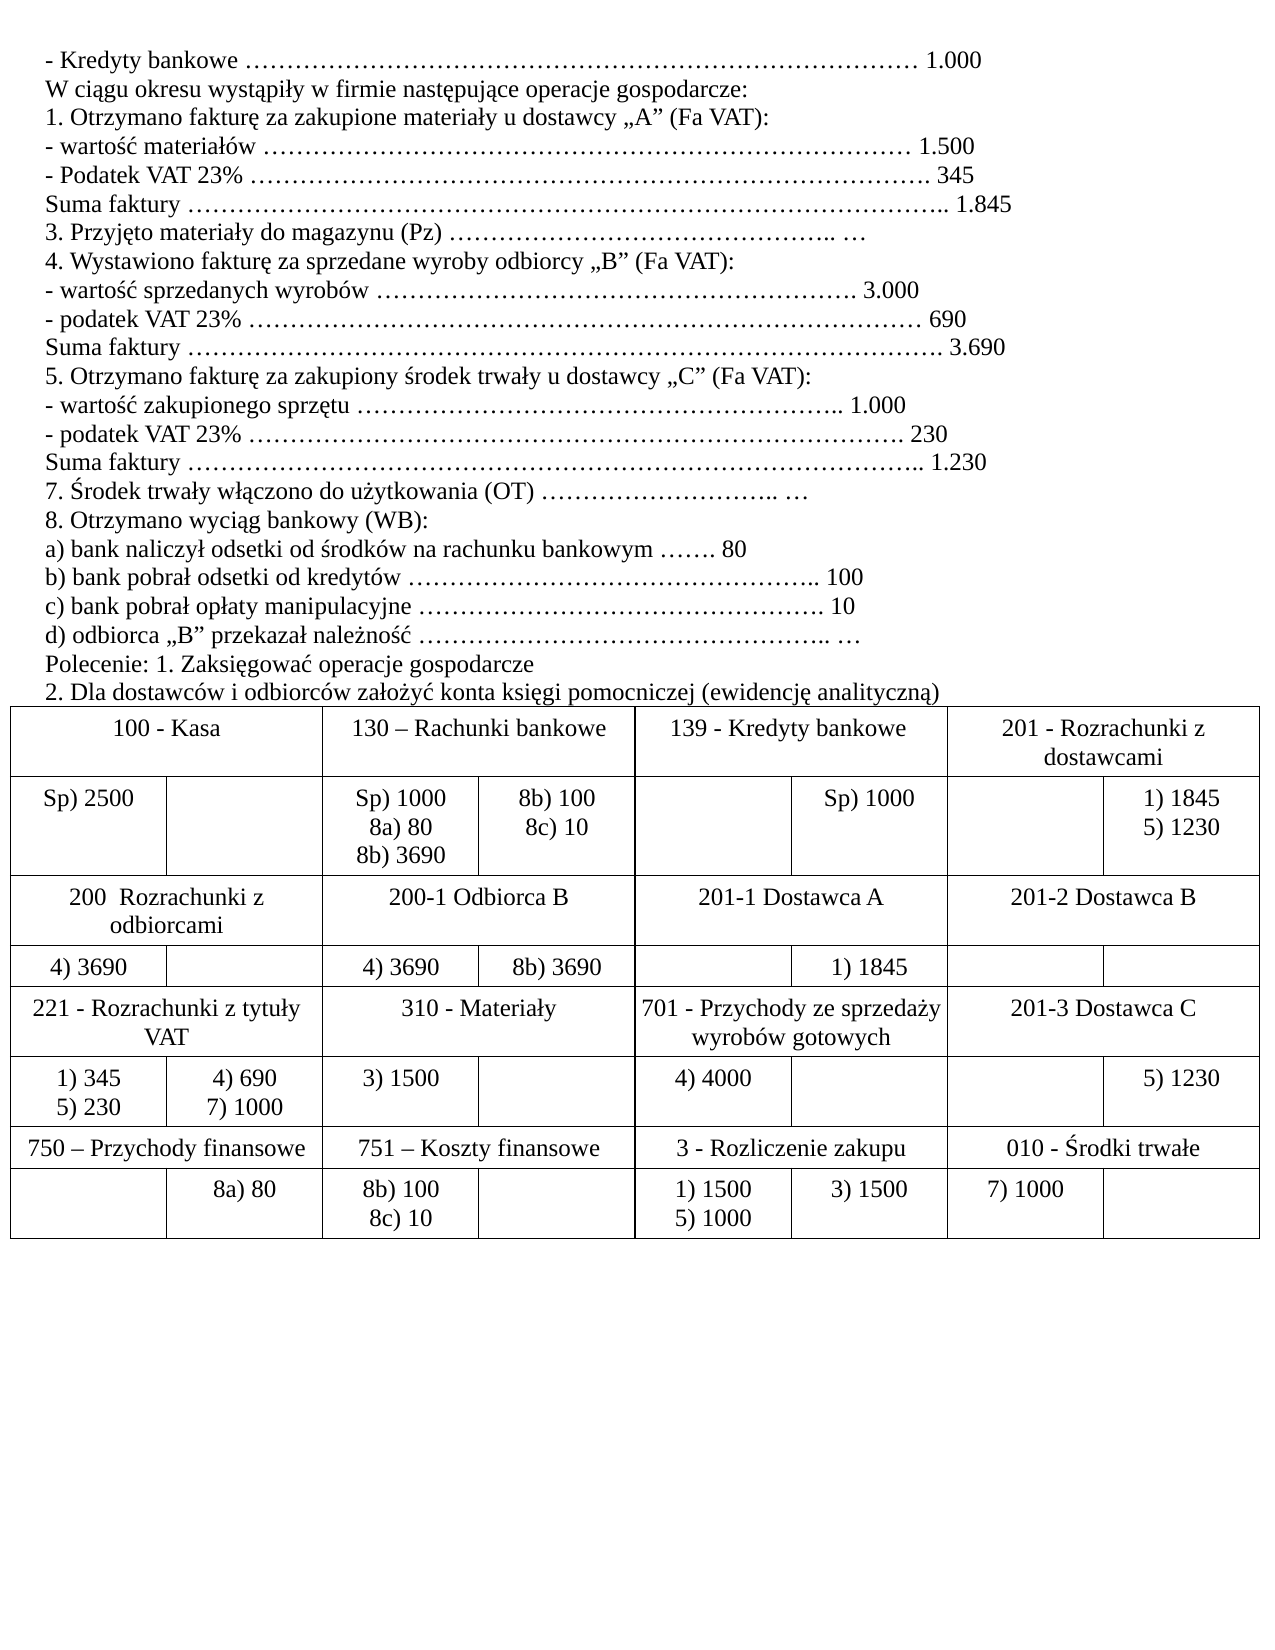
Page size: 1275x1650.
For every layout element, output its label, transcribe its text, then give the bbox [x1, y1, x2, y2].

text 8. Otrzymano wyciąg bankowy (WB): [45, 505, 1230, 534]
table_cell 1) 1500 5) 1000 [636, 1169, 791, 1237]
table_cell 200-1 Odbiorca B [323, 876, 634, 945]
table_header 100 - Kasa [11, 707, 322, 776]
table_cell 010 - Środki trwałe [948, 1127, 1259, 1167]
text b) bank pobrał odsetki od kredytów ………………………………………….. 100 [45, 562, 1230, 591]
table_cell 701 - Przychody ze sprzedaży wyrobów gotowych [636, 987, 947, 1056]
table_cell 201-1 Dostawca A [636, 876, 947, 945]
text W ciągu okresu wystąpiły w firmie następujące operacje gospodarcze: [45, 74, 1230, 102]
text - wartość sprzedanych wyrobów …………………………………………………. 3.000 [45, 275, 1230, 304]
text c) bank pobrał opłaty manipulacyjne …………………………………………. 10 [45, 591, 1230, 620]
table_cell 751 – Koszty finansowe [323, 1127, 634, 1167]
table_cell 4) 3690 [11, 946, 166, 986]
text a) bank naliczył odsetki od środków na rachunku bankowym ……. 80 [45, 534, 1230, 562]
text 3. Przyjęto materiały do magazynu (Pz) ……………………………………….. … [45, 217, 1230, 246]
table_cell [479, 1057, 634, 1126]
table_cell 5) 1230 [1104, 1057, 1259, 1126]
text 5. Otrzymano fakturę za zakupiony środek trwały u dostawcy „C” (Fa VAT): [45, 361, 1230, 390]
table_cell [636, 946, 791, 986]
table_cell 750 – Przychody finansowe [11, 1127, 322, 1167]
table_cell 4) 690 7) 1000 [167, 1057, 322, 1126]
table_cell [948, 946, 1103, 986]
text Suma faktury ………………………………………………………………………………. 3.690 [45, 332, 1230, 361]
table_cell 4) 3690 [323, 946, 478, 986]
text 2. Dla dostawców i odbiorców założyć konta księgi pomocniczej (ewidencję analityczną) [45, 677, 1230, 706]
table_header 201 - Rozrachunki z dostawcami [948, 707, 1259, 776]
table_cell 8a) 80 [167, 1169, 322, 1237]
table_cell 3) 1500 [792, 1169, 947, 1237]
text d) odbiorca „B” przekazał należność ………………………………………….. … [45, 620, 1230, 649]
table_cell 8b) 100 8c) 10 [479, 777, 634, 875]
text 4. Wystawiono fakturę za sprzedane wyroby odbiorcy „B” (Fa VAT): [45, 246, 1230, 275]
table_cell [636, 777, 791, 875]
table_cell 1) 1845 [792, 946, 947, 986]
table_cell [1104, 1169, 1259, 1237]
text 7. Środek trwały włączono do użytkowania (OT) ……………………….. … [45, 476, 1230, 505]
table_cell 200 Rozrachunki z odbiorcami [11, 876, 322, 945]
table_cell [479, 1169, 634, 1237]
text Suma faktury …………………………………………………………………………….. 1.230 [45, 447, 1230, 476]
table_cell [167, 946, 322, 986]
table_cell 8b) 100 8c) 10 [323, 1169, 478, 1237]
text - podatek VAT 23% ……………………………………………………………………… 690 [45, 304, 1230, 332]
table_cell [167, 777, 322, 875]
text - wartość zakupionego sprzętu ………………………………………………….. 1.000 [45, 390, 1230, 419]
text - podatek VAT 23% ……………………………………………………………………. 230 [45, 419, 1230, 447]
table_cell 8b) 3690 [479, 946, 634, 986]
table_cell 7) 1000 [948, 1169, 1103, 1237]
table_cell [11, 1169, 166, 1237]
table_cell 1) 1845 5) 1230 [1104, 777, 1259, 875]
text - Kredyty bankowe ……………………………………………………………………… 1.000 [45, 45, 1230, 74]
table_cell 221 - Rozrachunki z tytuły VAT [11, 987, 322, 1056]
table_cell Sp) 1000 [792, 777, 947, 875]
table_cell 201-2 Dostawca B [948, 876, 1259, 945]
text Suma faktury ……………………………………………………………………………….. 1.845 [45, 189, 1230, 217]
table_cell Sp) 1000 8a) 80 8b) 3690 [323, 777, 478, 875]
table_cell 4) 4000 [636, 1057, 791, 1126]
text 1. Otrzymano fakturę za zakupione materiały u dostawcy „A” (Fa VAT): [45, 102, 1230, 131]
table_cell [1104, 946, 1259, 986]
table_cell [792, 1057, 947, 1126]
text - Podatek VAT 23% ………………………………………………………………………. 345 [45, 160, 1230, 189]
table_header 139 - Kredyty bankowe [636, 707, 947, 776]
table_cell 310 - Materiały [323, 987, 634, 1056]
table_cell [948, 1057, 1103, 1126]
table_cell 201-3 Dostawca C [948, 987, 1259, 1056]
table_cell 1) 345 5) 230 [11, 1057, 166, 1126]
table_cell [948, 777, 1103, 875]
table_cell Sp) 2500 [11, 777, 166, 875]
table_header 130 – Rachunki bankowe [323, 707, 634, 776]
table_cell 3) 1500 [323, 1057, 478, 1126]
text - wartość materiałów …………………………………………………………………… 1.500 [45, 131, 1230, 160]
table_cell 3 - Rozliczenie zakupu [636, 1127, 947, 1167]
text Polecenie: 1. Zaksięgować operacje gospodarcze [45, 649, 1230, 677]
